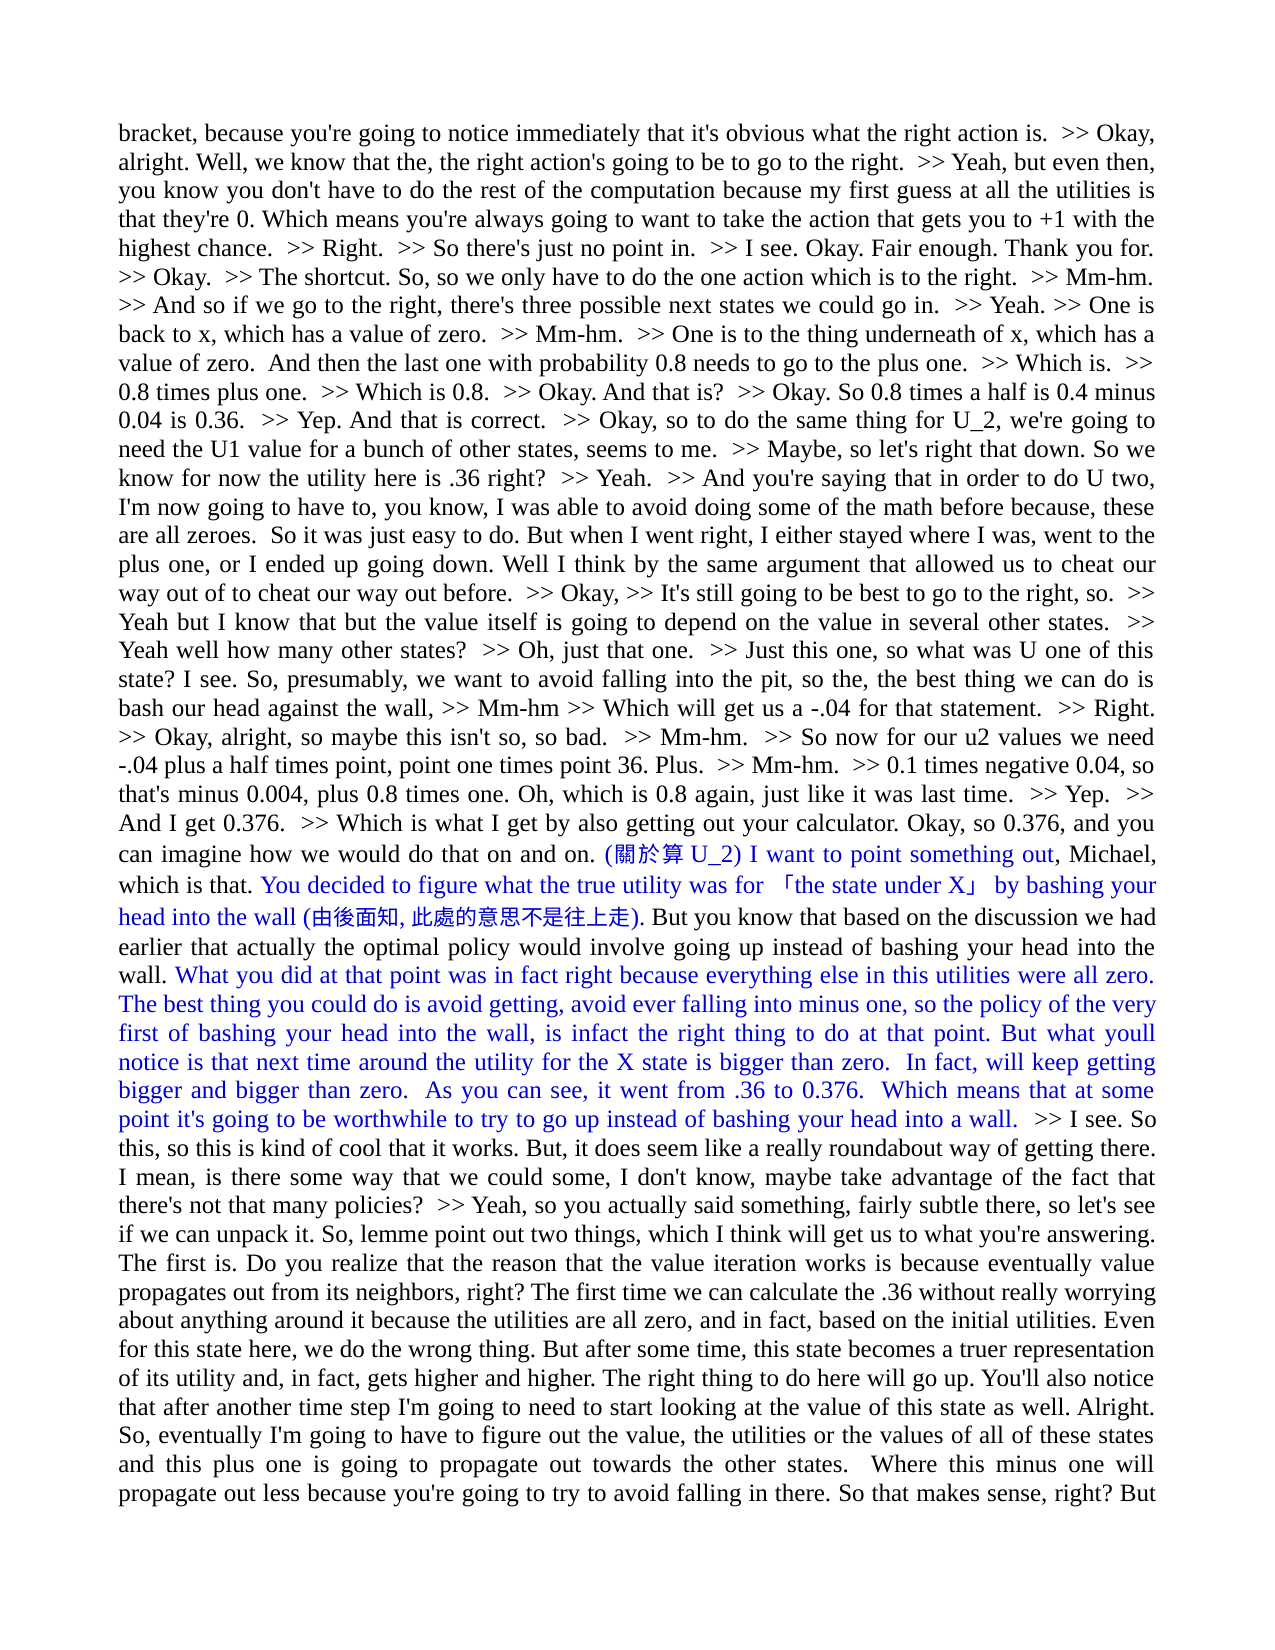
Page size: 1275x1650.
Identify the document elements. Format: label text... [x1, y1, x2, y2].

text bracket, because you're going to notice immediately that it's obvious what the right action is. >> Okay, alright. Well, we know that the, the right action's going to be to go to the right. >> Yeah, but even then, you know you don't have to do the rest of the computation because my first guess at all the utilities is that they're 0. Which means you're always going to want to take the action that gets you to +1 with the highest chance. >> Right. >> So there's just no point in. >> I see. Okay. Fair enough. Thank you for. >> Okay. >> The shortcut. So, so we only have to do the one action which is to the right. >> Mm-hm. >> And so if we go to the right, there's three possible next states we could go in. >> Yeah. >> One is back to x, which has a value of zero. >> Mm-hm. >> One is to the thing underneath of x, which has a value of zero. And then the last one with probability 0.8 needs to go to the plus one. >> Which is. >> 0.8 times plus one. >> Which is 0.8. >> Okay. And that is? >> Okay. So 0.8 times a half is 0.4 minus 0.04 is 0.36. >> Yep. And that is correct. >> Okay, so to do the same thing for U_2, we're going to need the U1 value for a bunch of other states, seems to me. >> Maybe, so let's right that down. So we know for now the utility here is .36 right? >> Yeah. >> And you're saying that in order to do U two, I'm now going to have to, you know, I was able to avoid doing some of the math before because, these are all zeroes. So it was just easy to do. But when I went right, I either stayed where I was, went to the plus one, or I ended up going down. Well I think by the same argument that allowed us to cheat our way out of to cheat our way out before. >> Okay, >> It's still going to be best to go to the right, so. >> Yeah but I know that but the value itself is going to depend on the value in several other states. >> Yeah well how many other states? >> Oh, just that one. >> Just this one, so what was U one of this state? I see. So, presumably, we want to avoid falling into the pit, so the, the best thing we can do is bash our head against the wall, >> Mm-hm >> Which will get us a -.04 for that statement. >> Right. >> Okay, alright, so maybe this isn't so, so bad. >> Mm-hm. >> So now for our u2 values we need -.04 plus a half times point, point one times point 36. Plus. >> Mm-hm. >> 0.1 times negative 0.04, so that's minus 0.004, plus 0.8 times one. Oh, which is 0.8 again, just like it was last time. >> Yep. >> And I get 0.376. >> Which is what I get by also getting out your calculator. Okay, so 0.376, and you can imagine how we would do that on and on. (關於算U_2) I want to point something out, Michael, which is that. You decided to figure what the true utility was for 「the state under X」 by bashing your head into the wall (由後面知, 此處的意思不是往上走). But you know that based on the discussion we had earlier that actually the optimal policy would involve going up instead of bashing your head into the wall. What you did at that point was in fact right because everything else in this utilities were all zero. The best thing you could do is avoid getting, avoid ever falling into minus one, so the policy of the very first of bashing your head into the wall, is infact the right thing to do at that point. But what youll notice is that next time around the utility for the X state is bigger than zero. In fact, will keep getting bigger and bigger than zero. As you can see, it went from .36 to 0.376. Which means that at some point it's going to be worthwhile to try to go up instead of bashing your head into a wall. >> I see. So this, so this is kind of cool that it works. But, it does seem like a really roundabout way of getting there. I mean, is there some way that we could some, I don't know, maybe take advantage of the fact that there's not that many policies? >> Yeah, so you actually said something, fairly subtle there, so let's see if we can unpack it. So, lemme point out two things, which I think will get us to what you're answering. The first is. Do you realize that the reason that the value iteration works is because eventually value propagates out from its neighbors, right? The first time we can calculate the .36 without really worrying about anything around it because the utilities are all zero, and in fact, based on the initial utilities. Even for this state here, we do the wrong thing. But after some time, this state becomes a truer representation of its utility and, in fact, gets higher and higher. The right thing to do here will go up. You'll also notice that after another time step I'm going to need to start looking at the value of this state as well. Alright. So, eventually I'm going to have to figure out the value, the utilities or the values of all of these states and this plus one is going to propagate out towards the other states. Where this minus one will propagate out less because you're going to try to avoid falling in there. So that makes sense, right? But [118, 118, 1157, 1507]
